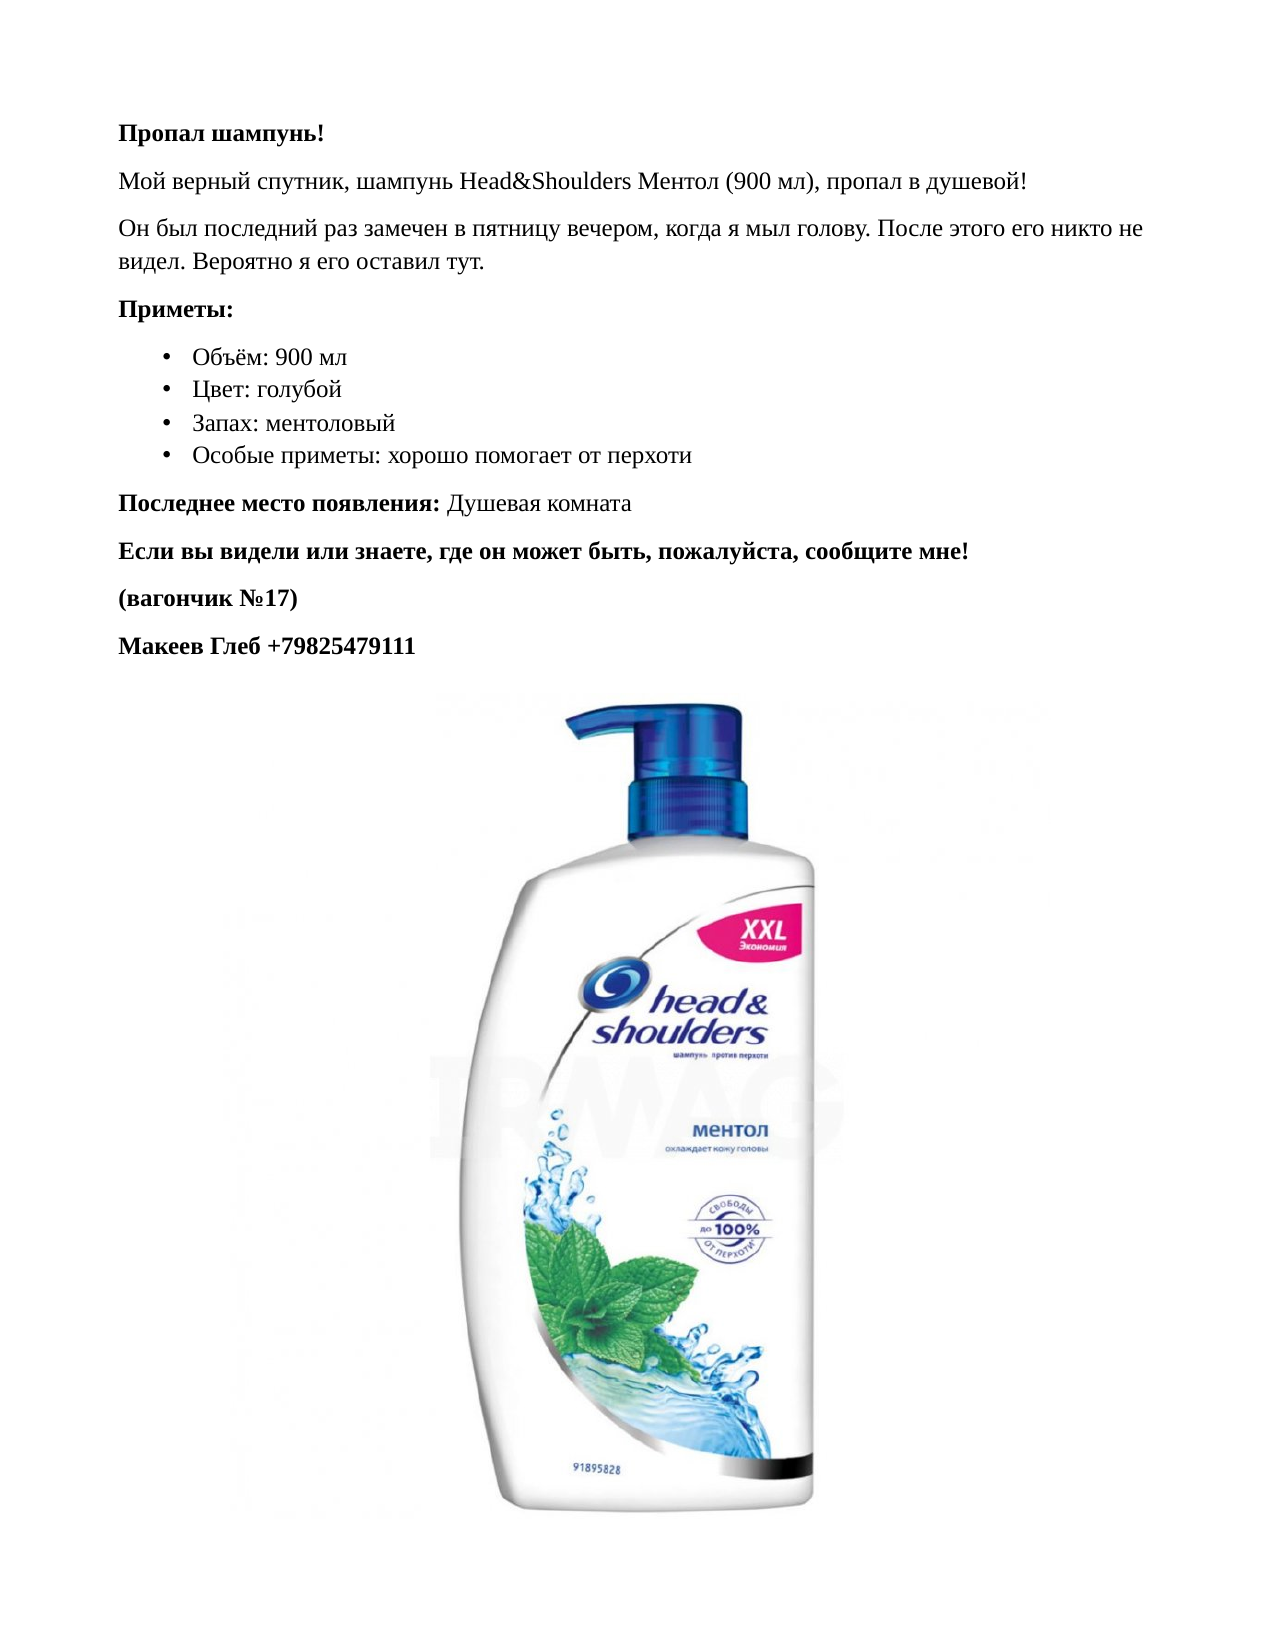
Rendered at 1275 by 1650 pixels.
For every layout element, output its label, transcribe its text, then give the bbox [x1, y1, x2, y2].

text (вагончик №17) [118, 583, 1157, 612]
list Запах: ментоловый [162, 408, 1157, 436]
text Он был последний раз замечен в пятницу вечером, когда я мыл голову. После этого его никто не видел. Вероятно я его оставил тут. [118, 213, 1157, 275]
text Пропал шампунь! [118, 118, 1157, 147]
list Объём: 900 мл [162, 342, 1157, 370]
text Мой верный спутник, шампунь Head&Shoulders Ментол (900 мл), пропал в душевой! [118, 166, 1157, 194]
text Приметы: [118, 294, 1157, 323]
text Если вы видели или знаете, где он может быть, пожалуйста, сообщите мне! [118, 536, 1157, 564]
list Особые приметы: хорошо помогает от перхоти [162, 441, 1157, 469]
text Макеев Глеб +79825479111 [118, 631, 1157, 660]
list Цвет: голубой [162, 374, 1157, 403]
picture [222, 693, 1051, 1522]
text Последнее место появления: Душевая комната [118, 488, 1157, 517]
